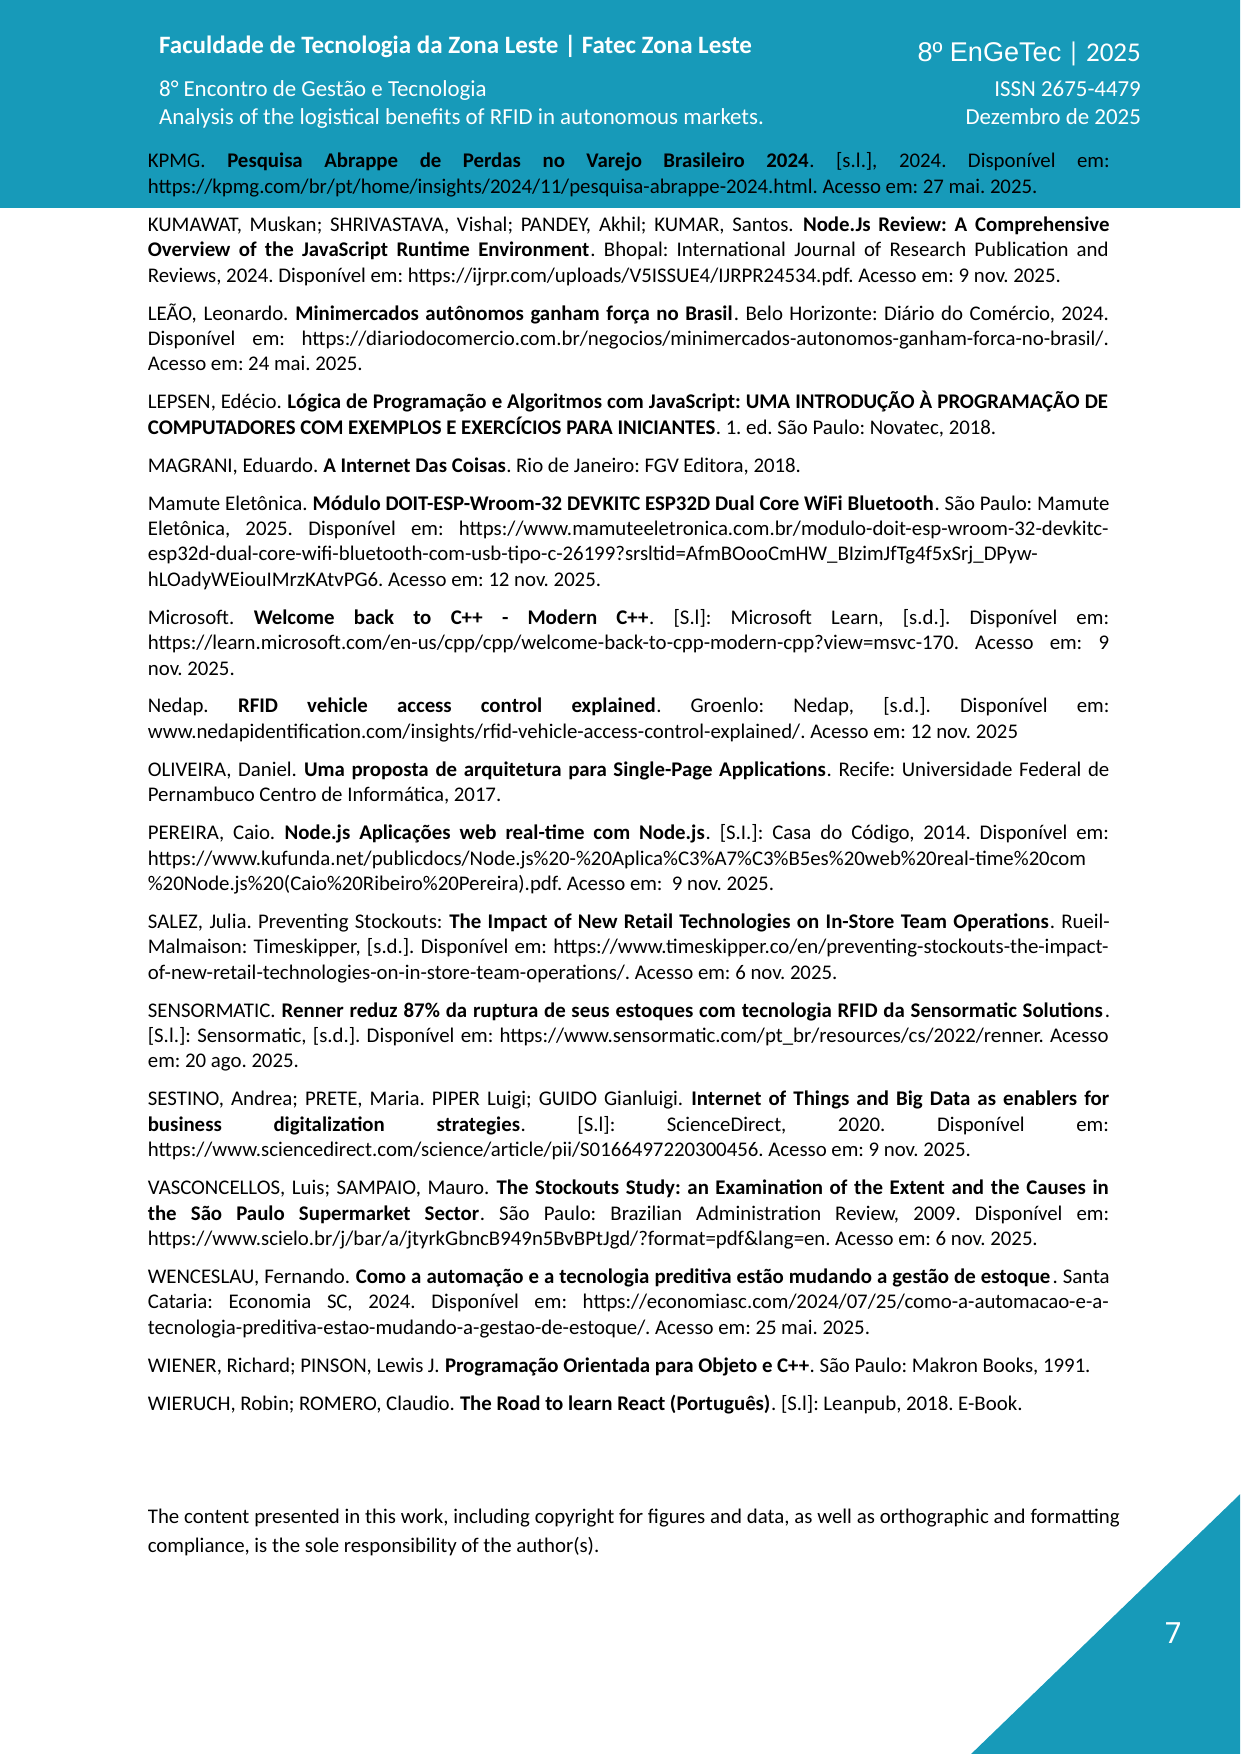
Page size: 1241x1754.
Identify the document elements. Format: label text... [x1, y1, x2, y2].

text Nedap. RFID vehicle access control explained. Groenlo: Nedap, [s.d.]. Disponível em: www.nedapidentification.com/insights/rfid-vehicle-access-control-explained/. Acesso em: 12 nov. 2025 [148, 693, 1110, 743]
text VASCONCELLOS, Luis; SAMPAIO, Mauro. The Stockouts Study: an Examination of the Extent and the Causes in the São Paulo Supermarket Sector. São Paulo: Brazilian Administration Review, 2009. Disponível em: https://www.scielo.br/j/bar/a/jtyrkGbncB949n5BvBPtJgd/?format=pdf&lang=en. Acesso em: 6 nov. 2025. [148, 1174, 1110, 1251]
text LEÃO, Leonardo. Minimercados autônomos ganham força no Brasil. Belo Horizonte: Diário do Comércio, 2024. Disponível em: https://diariodocomercio.com.br/negocios/minimercados-autonomos-ganham-forca-no-brasil/. Acesso em: 24 mai. 2025. [148, 300, 1110, 376]
text OLIVEIRA, Daniel. Uma proposta de arquitetura para Single-Page Applications. Recife: Universidade Federal de Pernambuco Centro de Informática, 2017. [148, 756, 1110, 807]
text Microsoft. Welcome back to C++ - Modern C++. [S.l]: Microsoft Learn, [s.d.]. Disponível em: https://learn.microsoft.com/en-us/cpp/cpp/welcome-back-to-cpp-modern-cpp?view=msvc-170. Acesso em: 9 nov. 2025. [148, 604, 1110, 680]
text WENCESLAU, Fernando. Como a automação e a tecnologia preditiva estão mudando a gestão de estoque. Santa Cataria: Economia SC, 2024. Disponível em: https://economiasc.com/2024/07/25/como-a-automacao-e-a-tecnologia-preditiva-estao-mudando-a-gestao-de-estoque/. Acesso em: 25 mai. 2025. [148, 1263, 1110, 1339]
text KPMG. Pesquisa Abrappe de Perdas no Varejo Brasileiro 2024. [s.l.], 2024. Disponível em: https://kpmg.com/br/pt/home/insights/2024/11/pesquisa-abrappe-2024.html. Acesso em: 27 mai. 2025. [148, 148, 1110, 198]
text LEPSEN, Edécio. Lógica de Programação e Algoritmos com JavaScript: UMA INTRODUÇÃO À PROGRAMAÇÃO DE COMPUTADORES COM EXEMPLOS E EXERCÍCIOS PARA INICIANTES. 1. ed. São Paulo: Novatec, 2018. [148, 388, 1110, 439]
text WIENER, Richard; PINSON, Lewis J. Programação Orientada para Objeto e C++. São Paulo: Makron Books, 1991. [148, 1352, 1110, 1377]
text KUMAWAT, Muskan; SHRIVASTAVA, Vishal; PANDEY, Akhil; KUMAR, Santos. Node.Js Review: A Comprehensive Overview of the JavaScript Runtime Environment. Bhopal: International Journal of Research Publication and Reviews, 2024. Disponível em: https://ijrpr.com/uploads/V5ISSUE4/IJRPR24534.pdf. Acesso em: 9 nov. 2025. [148, 211, 1110, 287]
text Mamute Eletônica. Módulo DOIT-ESP-Wroom-32 DEVKITC ESP32D Dual Core WiFi Bluetooth. São Paulo: Mamute Eletônica, 2025. Disponível em: https://www.mamuteeletronica.com.br/modulo-doit-esp-wroom-32-devkitc-esp32d-dual-core-wifi-bluetooth-com-usb-tipo-c-26199?srsltid=AfmBOooCmHW_BIzimJfTg4f5xSrj_DPyw-hLOadyWEiouIMrzKAtvPG6. Acesso em: 12 nov. 2025. [148, 490, 1110, 591]
text SENSORMATIC. Renner reduz 87% da ruptura de seus estoques com tecnologia RFID da Sensormatic Solutions. [S.l.]: Sensormatic, [s.d.]. Disponível em: https://www.sensormatic.com/pt_br/resources/cs/2022/renner. Acesso em: 20 ago. 2025. [148, 997, 1110, 1073]
text SALEZ, Julia. Preventing Stockouts: The Impact of New Retail Technologies on In-Store Team Operations. Rueil-Malmaison: Timeskipper, [s.d.]. Disponível em: https://www.timeskipper.co/en/preventing-stockouts-the-impact-of-new-retail-technologies-on-in-store-team-operations/. Acesso em: 6 nov. 2025. [148, 908, 1110, 984]
text PEREIRA, Caio. Node.js Aplicações web real-time com Node.js. [S.I.]: Casa do Código, 2014. Disponível em: https://www.kufunda.net/publicdocs/Node.js%20-%20Aplica%C3%A7%C3%B5es%20web%20real-time%20com%20Node.js%20(Caio%20Ribeiro%20Pereira).pdf. Acesso em: 9 nov. 2025. [148, 819, 1110, 896]
text MAGRANI, Eduardo. A Internet Das Coisas. Rio de Janeiro: FGV Editora, 2018. [148, 452, 1110, 477]
text The content presented in this work, including copyright for figures and data, as well as orthographic and formatting compliance, is the sole responsibility of the author(s). [148, 1503, 1122, 1558]
text SESTINO, Andrea; PRETE, Maria. PIPER Luigi; GUIDO Gianluigi. Internet of Things and Big Data as enablers for business digitalization strategies. [S.l]: ScienceDirect, 2020. Disponível em: https://www.sciencedirect.com/science/article/pii/S0166497220300456. Acesso em: 9 nov. 2025. [148, 1086, 1110, 1162]
text WIERUCH, Robin; ROMERO, Claudio. The Road to learn React (Português). [S.l]: Leanpub, 2018. E-Book. [148, 1390, 1110, 1415]
